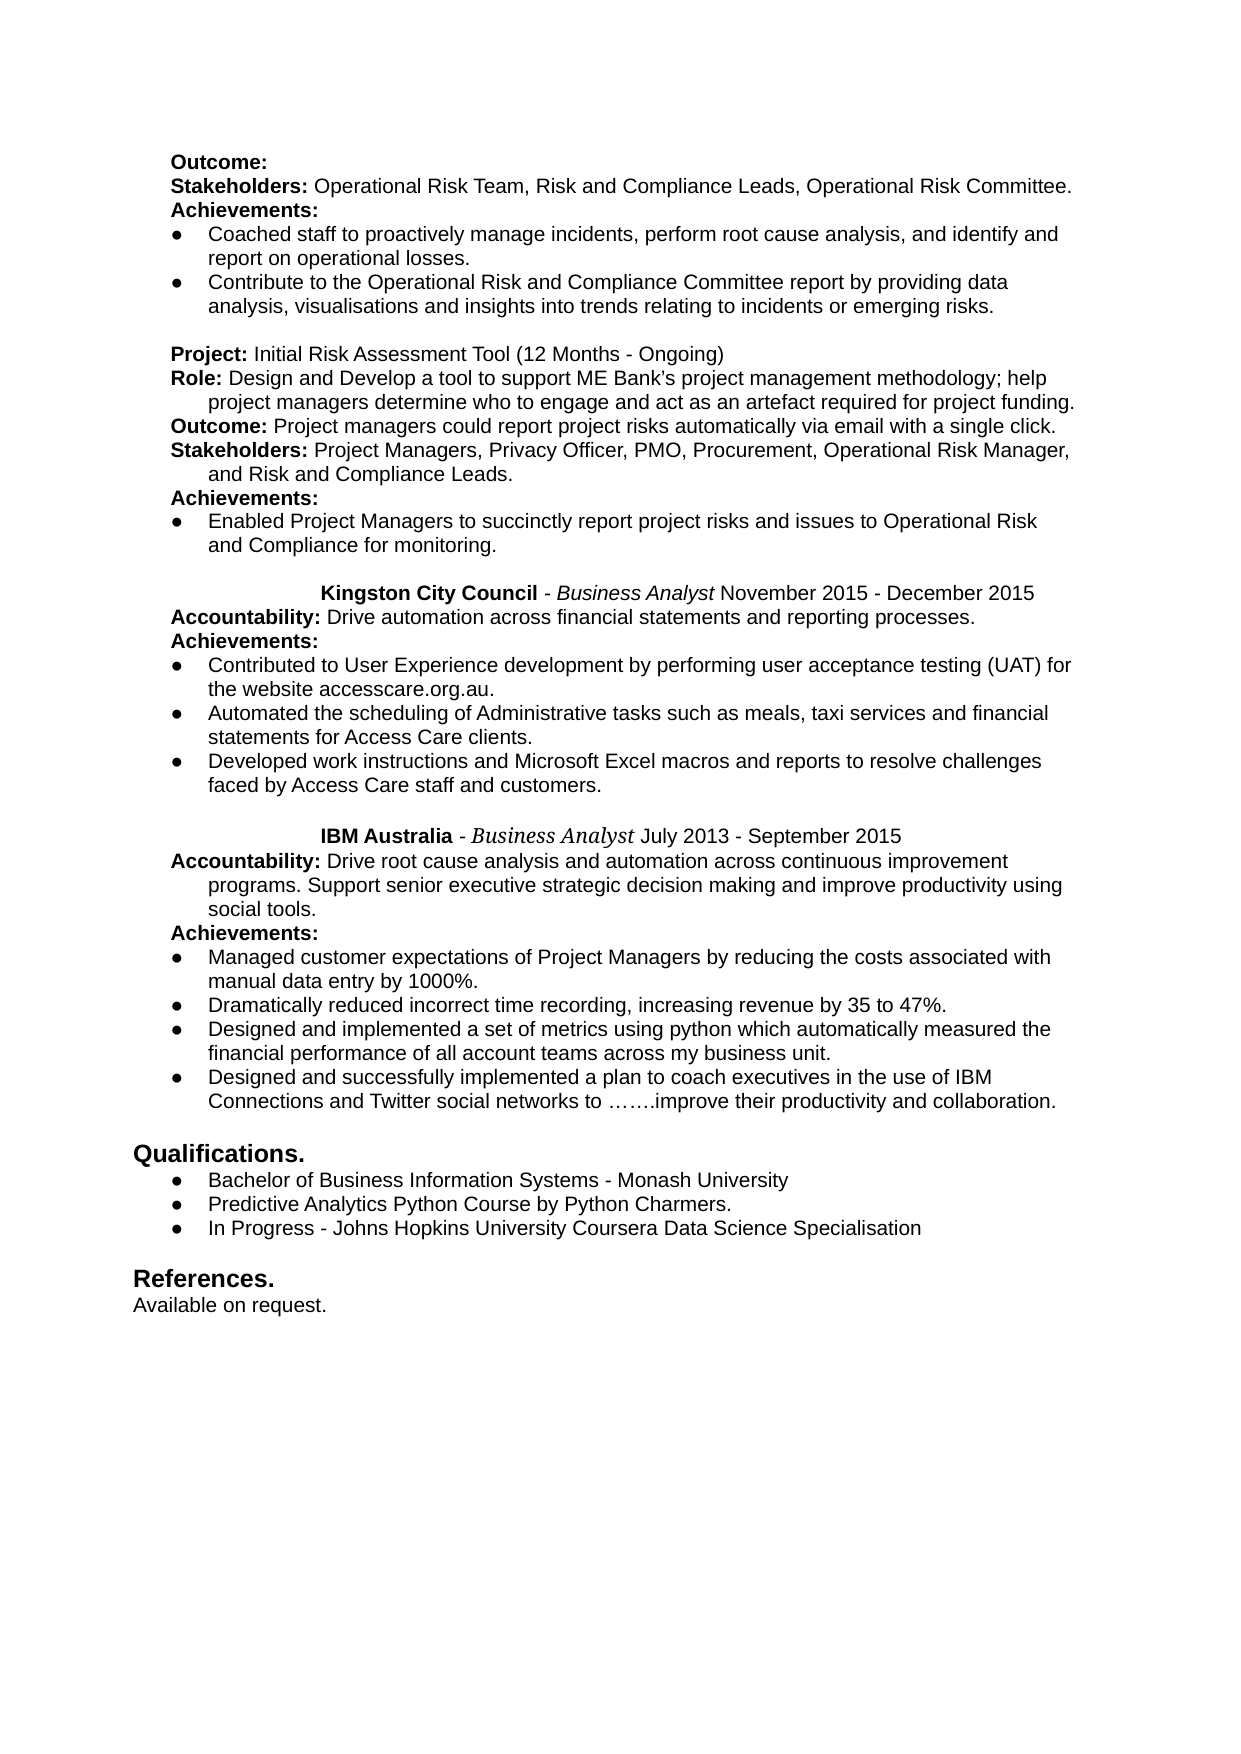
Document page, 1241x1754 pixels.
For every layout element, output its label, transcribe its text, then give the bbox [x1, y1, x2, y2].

text Accountability: Drive automation across financial statements and reporting processes. [170, 605, 1077, 629]
text Accountability: Drive root cause analysis and automation across continuous improvement programs. Support senior executive strategic decision making and improve productivity using social tools. [170, 849, 1077, 921]
list Predictive Analytics Python Course by Python Charmers. [170, 1192, 1077, 1216]
list Designed and implemented a set of metrics using python which automatically measured the financial performance of all account teams across my business unit. [170, 1017, 1077, 1065]
list In Progress - Johns Hopkins University Coursera Data Science Specialisation [170, 1216, 1077, 1240]
text Stakeholders: Operational Risk Team, Risk and Compliance Leads, Operational Risk Committee. [170, 174, 1077, 198]
text Achievements: [170, 921, 1077, 945]
text Outcome: [170, 150, 1077, 174]
text Achievements: [170, 629, 1077, 653]
text IBM Australia - Business Analyst July 2013 - September 2015 [320, 821, 1077, 849]
list Contributed to User Experience development by performing user acceptance testing (UAT) for the website accesscare.org.au. [170, 653, 1077, 701]
text Kingston City Council - Business Analyst November 2015 - December 2015 [320, 581, 1077, 605]
list Dramatically reduced incorrect time recording, increasing revenue by 35 to 47%. [170, 993, 1077, 1017]
text Project: Initial Risk Assessment Tool (12 Months - Ongoing) [170, 342, 1077, 366]
list Enabled Project Managers to succinctly report project risks and issues to Operational Risk and Compliance for monitoring. [170, 509, 1077, 557]
text Stakeholders: Project Managers, Privacy Officer, PMO, Procurement, Operational Risk Manager, and Risk and Compliance Leads. [170, 437, 1077, 485]
text Available on request. [133, 1292, 1077, 1316]
text Achievements: [170, 198, 1077, 222]
list Contribute to the Operational Risk and Compliance Committee report by providing data analysis, visualisations and insights into trends relating to incidents or emerging risks. [170, 270, 1077, 318]
list Bachelor of Business Information Systems - Monash University [170, 1168, 1077, 1192]
list Managed customer expectations of Project Managers by reducing the costs associated with manual data entry by 1000%. [170, 945, 1077, 993]
list Coached staff to proactively manage incidents, perform root cause analysis, and identify and report on operational losses. [170, 222, 1077, 270]
text Outcome: Project managers could report project risks automatically via email with a single click. [170, 413, 1077, 437]
text Qualifications. [133, 1139, 1077, 1168]
list Designed and successfully implemented a plan to coach executives in the use of IBM Connections and Twitter social networks to …….improve their productivity and collaboration. [170, 1065, 1077, 1113]
list Developed work instructions and Microsoft Excel macros and reports to resolve challenges faced by Access Care staff and customers. [170, 749, 1077, 797]
text Achievements: [170, 485, 1077, 509]
text References. [133, 1264, 1077, 1292]
text Role: Design and Develop a tool to support ME Bank’s project management methodology; help project managers determine who to engage and act as an artefact required for project funding. [170, 366, 1077, 413]
list Automated the scheduling of Administrative tasks such as meals, taxi services and financial statements for Access Care clients. [170, 701, 1077, 749]
